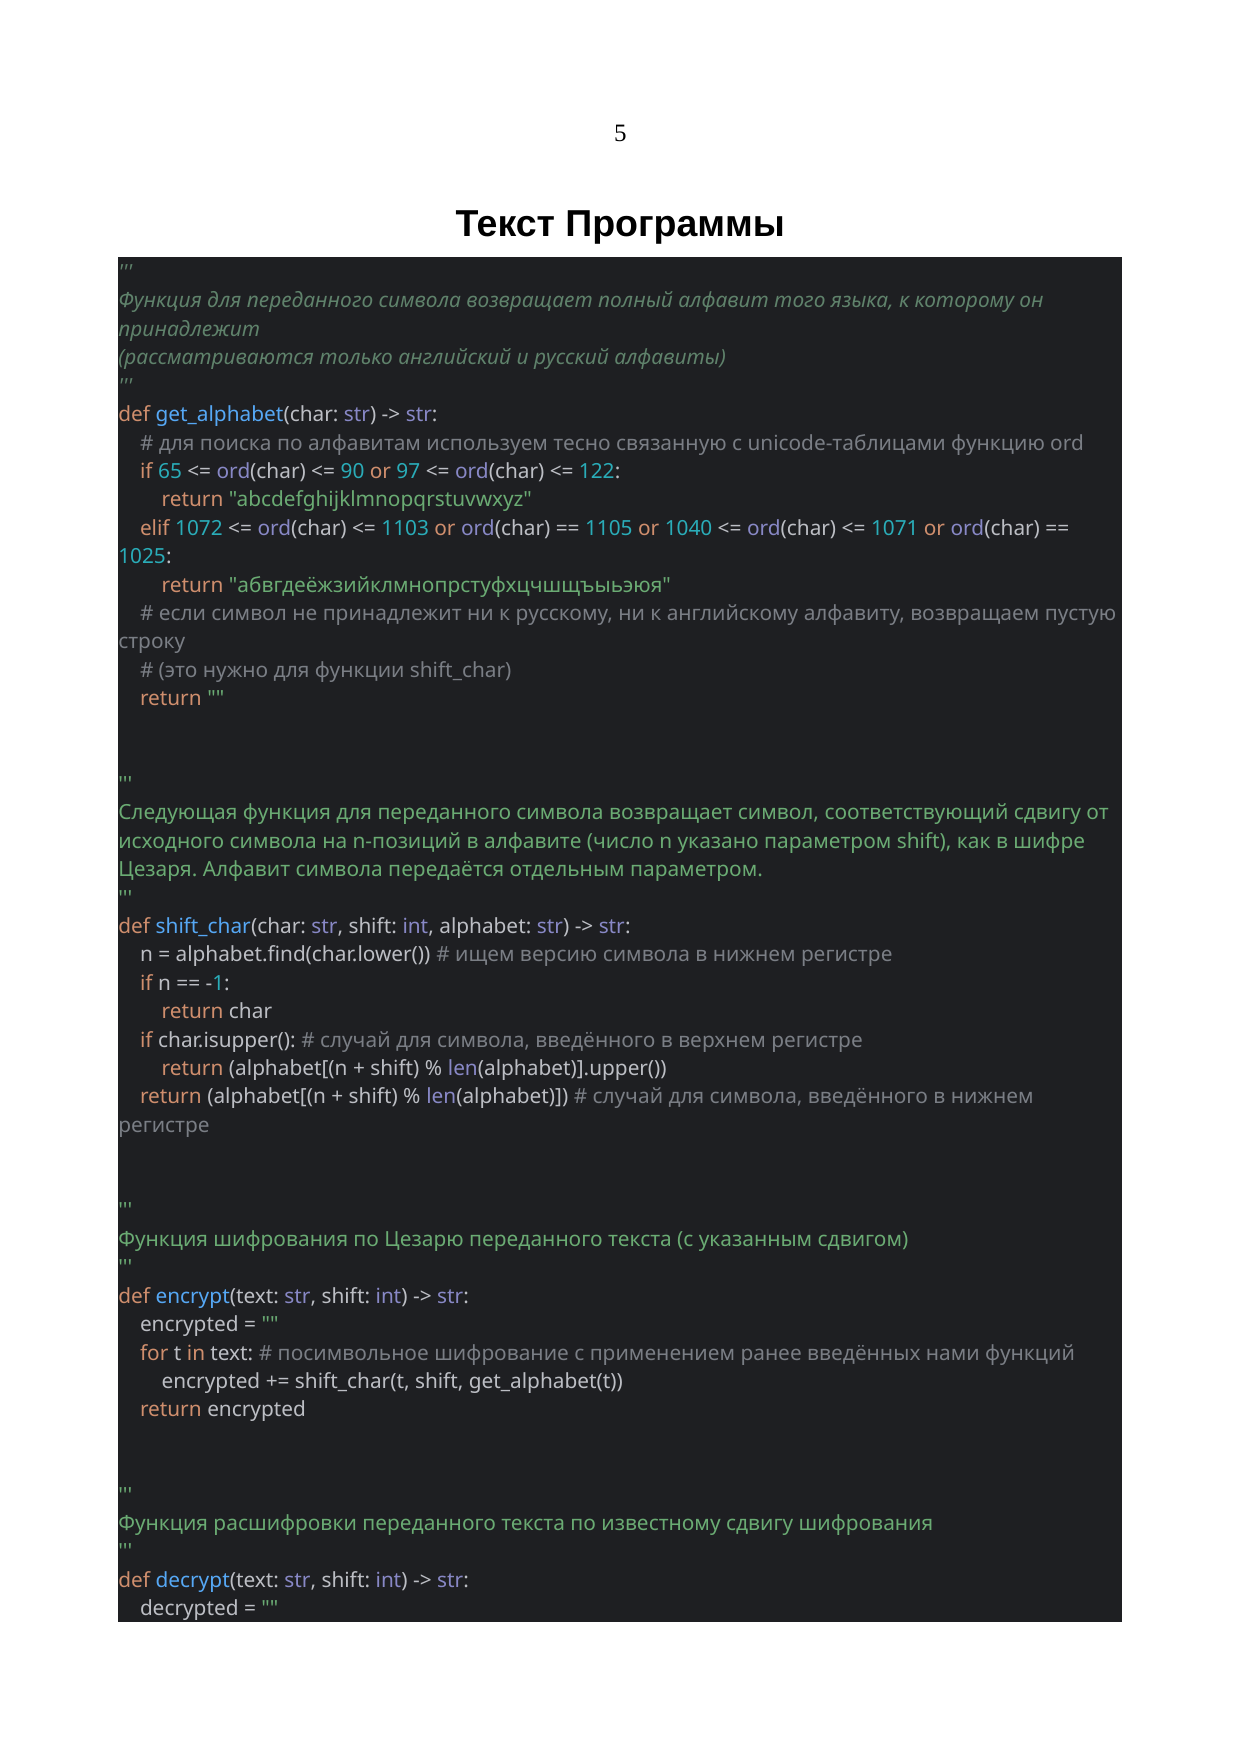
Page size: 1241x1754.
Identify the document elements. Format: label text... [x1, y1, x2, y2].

subtitle Текст Программы [118, 201, 1122, 244]
text ''' Функция для переданного символа возвращает полный алфавит того языка, к которому он принадлежит (рассматриваются только английский и русский алфавиты) ''' def get_alphabet(char: str) -> str: # для поиска по алфавитам используем тесно связанную с unicode-таблицами функцию ord if 65 <= ord(char) <= 90 or 97 <= ord(char) <= 122: return "abcdefghijklmnopqrstuvwxyz" elif 1072 <= ord(char) <= 1103 or ord(char) == 1105 or 1040 <= ord(char) <= 1071 or ord(char) == 1025: return "абвгдеёжзийклмнопрстуфхцчшщъыьэюя" # если символ не принадлежит ни к русскому, ни к английскому алфавиту, возвращаем пустую строку # (это нужно для функции shift_char) return "" ''' Следующая функция для переданного символа возвращает символ, соответствующий сдвигу от исходного символа на n-позиций в алфавите (число n указано параметром shift), как в шифре Цезаря. Алфавит символа передаётся отдельным параметром. ''' def shift_char(char: str, shift: int, alphabet: str) -> str: n = alphabet.find(char.lower()) # ищем версию символа в нижнем регистре if n == -1: return char if char.isupper(): # случай для символа, введённого в верхнем регистре return (alphabet[(n + shift) % len(alphabet)].upper()) return (alphabet[(n + shift) % len(alphabet)]) # случай для символа, введённого в нижнем регистре ''' Функция шифрования по Цезарю переданного текста (с указанным сдвигом) ''' def encrypt(text: str, shift: int) -> str: encrypted = "" for t in text: # посимвольное шифрование с применением ранее введённых нами функций encrypted += shift_char(t, shift, get_alphabet(t)) return encrypted ''' Функция расшифровки переданного текста по известному сдвигу шифрования ''' def decrypt(text: str, shift: int) -> str: decrypted = "" [118, 257, 1122, 1622]
